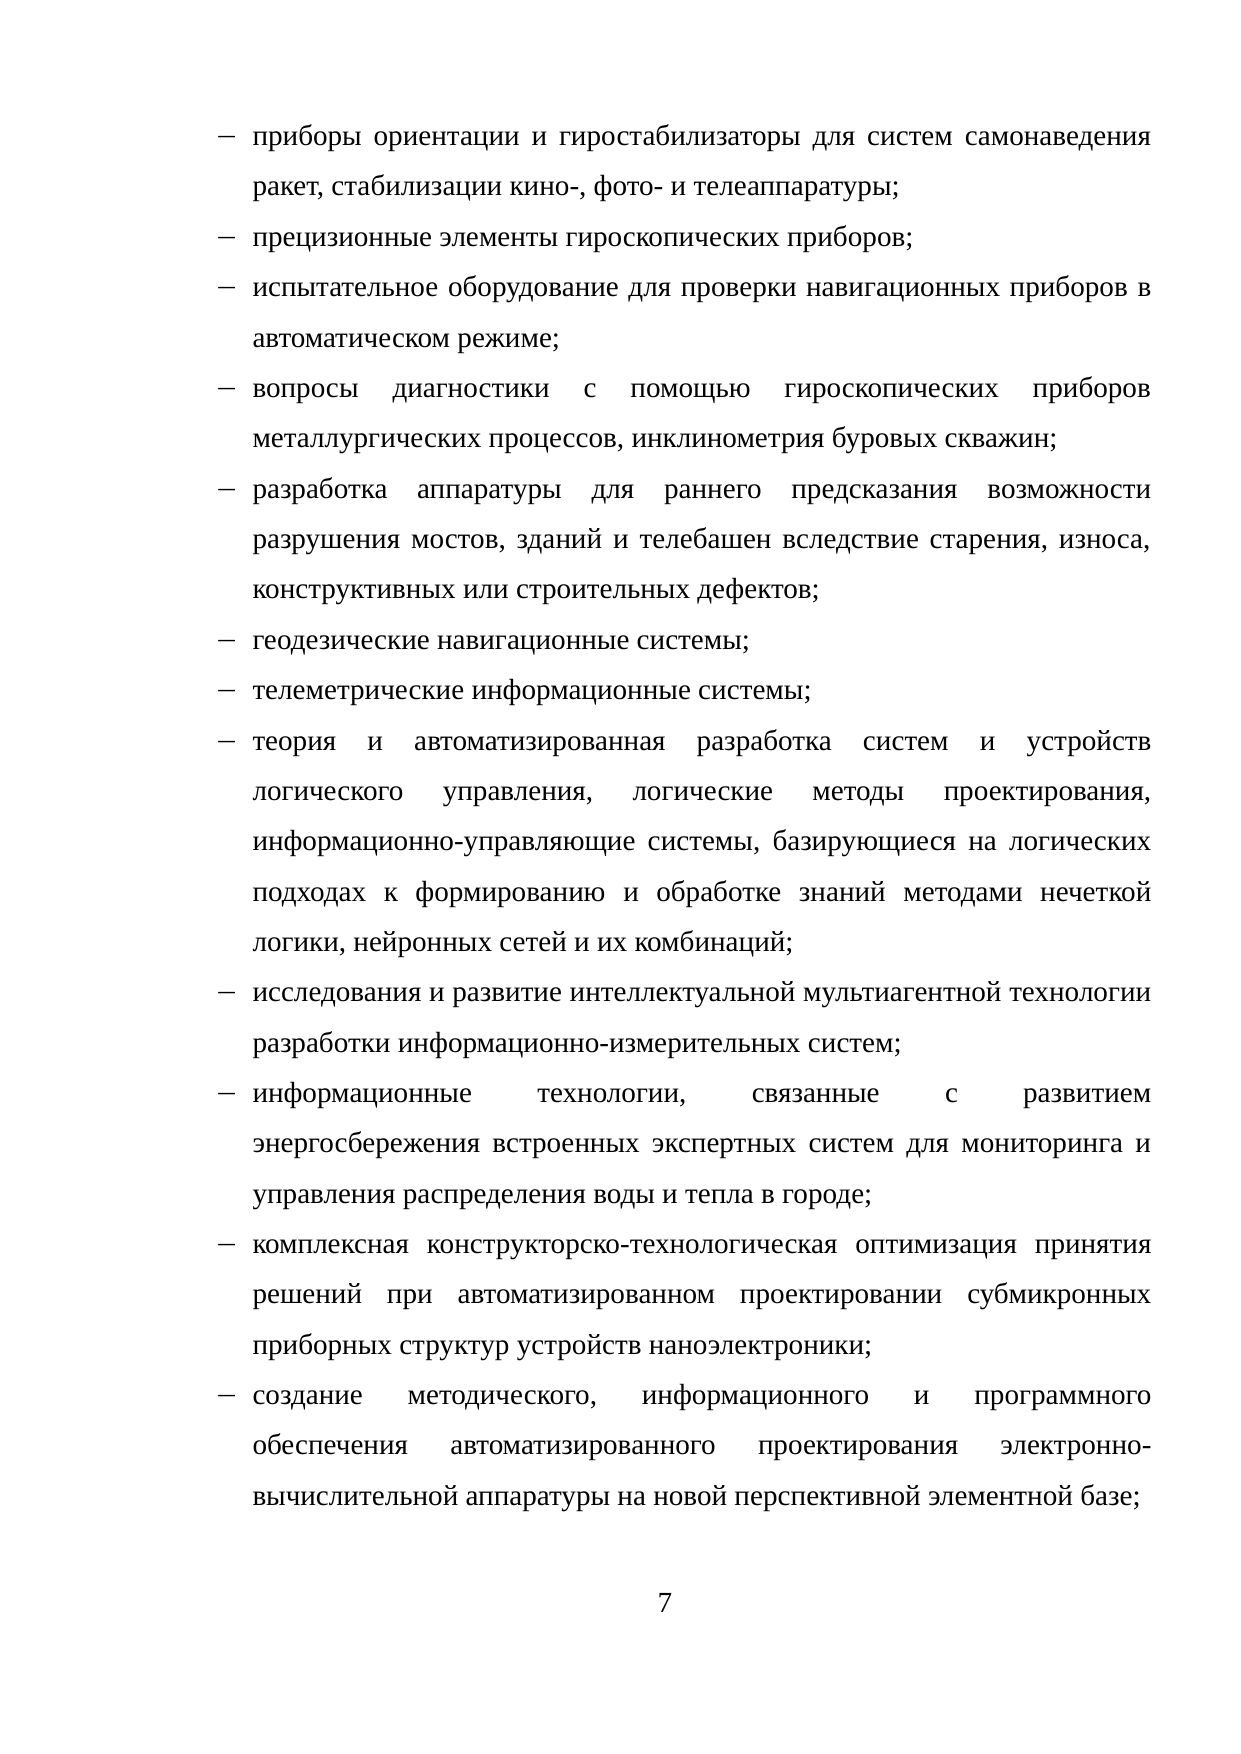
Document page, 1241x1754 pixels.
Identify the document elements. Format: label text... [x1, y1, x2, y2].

list исследования и развитие интеллектуальной мультиагентной технологии разработки информационно-измерительных систем; [215, 974, 1152, 1058]
list разработка аппаратуры для раннего предсказания возможности разрушения мостов, зданий и телебашен вследствие старения, износа, конструктивных или строительных дефектов; [215, 471, 1152, 605]
list информационные технологии, связанные с развитием энергосбережения встроенных экспертных систем для мониторинга и управления распределения воды и тепла в городе; [215, 1075, 1152, 1209]
list теория и автоматизированная разработка систем и устройств логического управления, логические методы проектирования, информационно-управляющие системы, базирующиеся на логических подходах к формированию и обработке знаний методами нечеткой логики, нейронных сетей и их комбинаций; [215, 723, 1152, 957]
list создание методического, информационного и программного обеспечения автоматизированного проектирования электронно-вычислительной аппаратуры на новой перспективной элементной базе; [215, 1377, 1152, 1511]
list испытательное оборудование для проверки навигационных приборов в автоматическом режиме; [215, 269, 1152, 353]
list комплексная конструкторско-технологическая оптимизация принятия решений при автоматизированном проектировании субмикронных приборных структур устройств наноэлектроники; [215, 1226, 1152, 1360]
list геодезические навигационные системы; [215, 622, 1152, 655]
list прецизионные элементы гироскопических приборов; [215, 219, 1152, 252]
list вопросы диагностики с помощью гироскопических приборов металлургических процессов, инклинометрия буровых скважин; [215, 370, 1152, 454]
list телеметрические информационные системы; [215, 672, 1152, 706]
list приборы ориентации и гиростабилизаторы для систем самонаведения ракет, стабилизации кино-, фото- и телеаппаратуры; [215, 118, 1152, 202]
